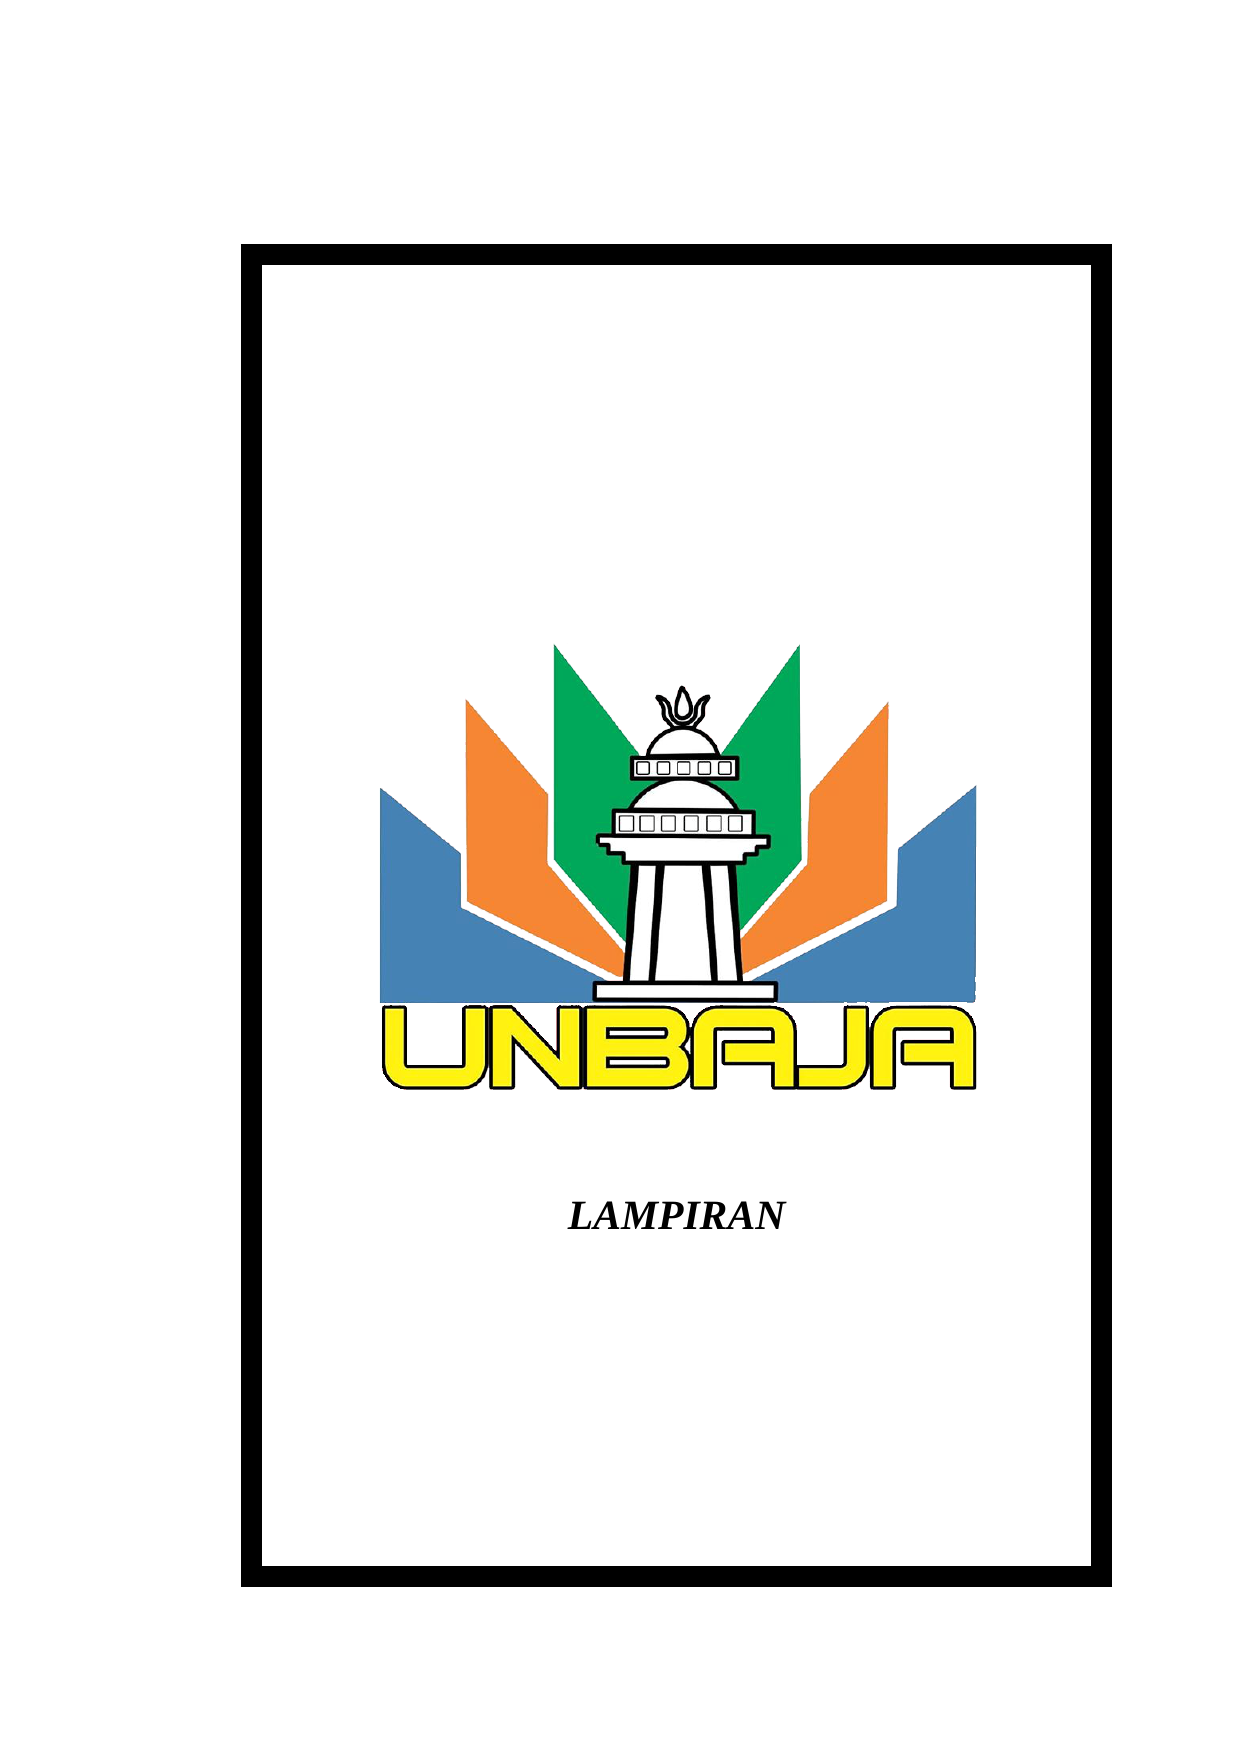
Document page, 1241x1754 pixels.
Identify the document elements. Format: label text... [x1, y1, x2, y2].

picture [379, 643, 977, 1090]
text LAMPIRAN [277, 1191, 1076, 1238]
